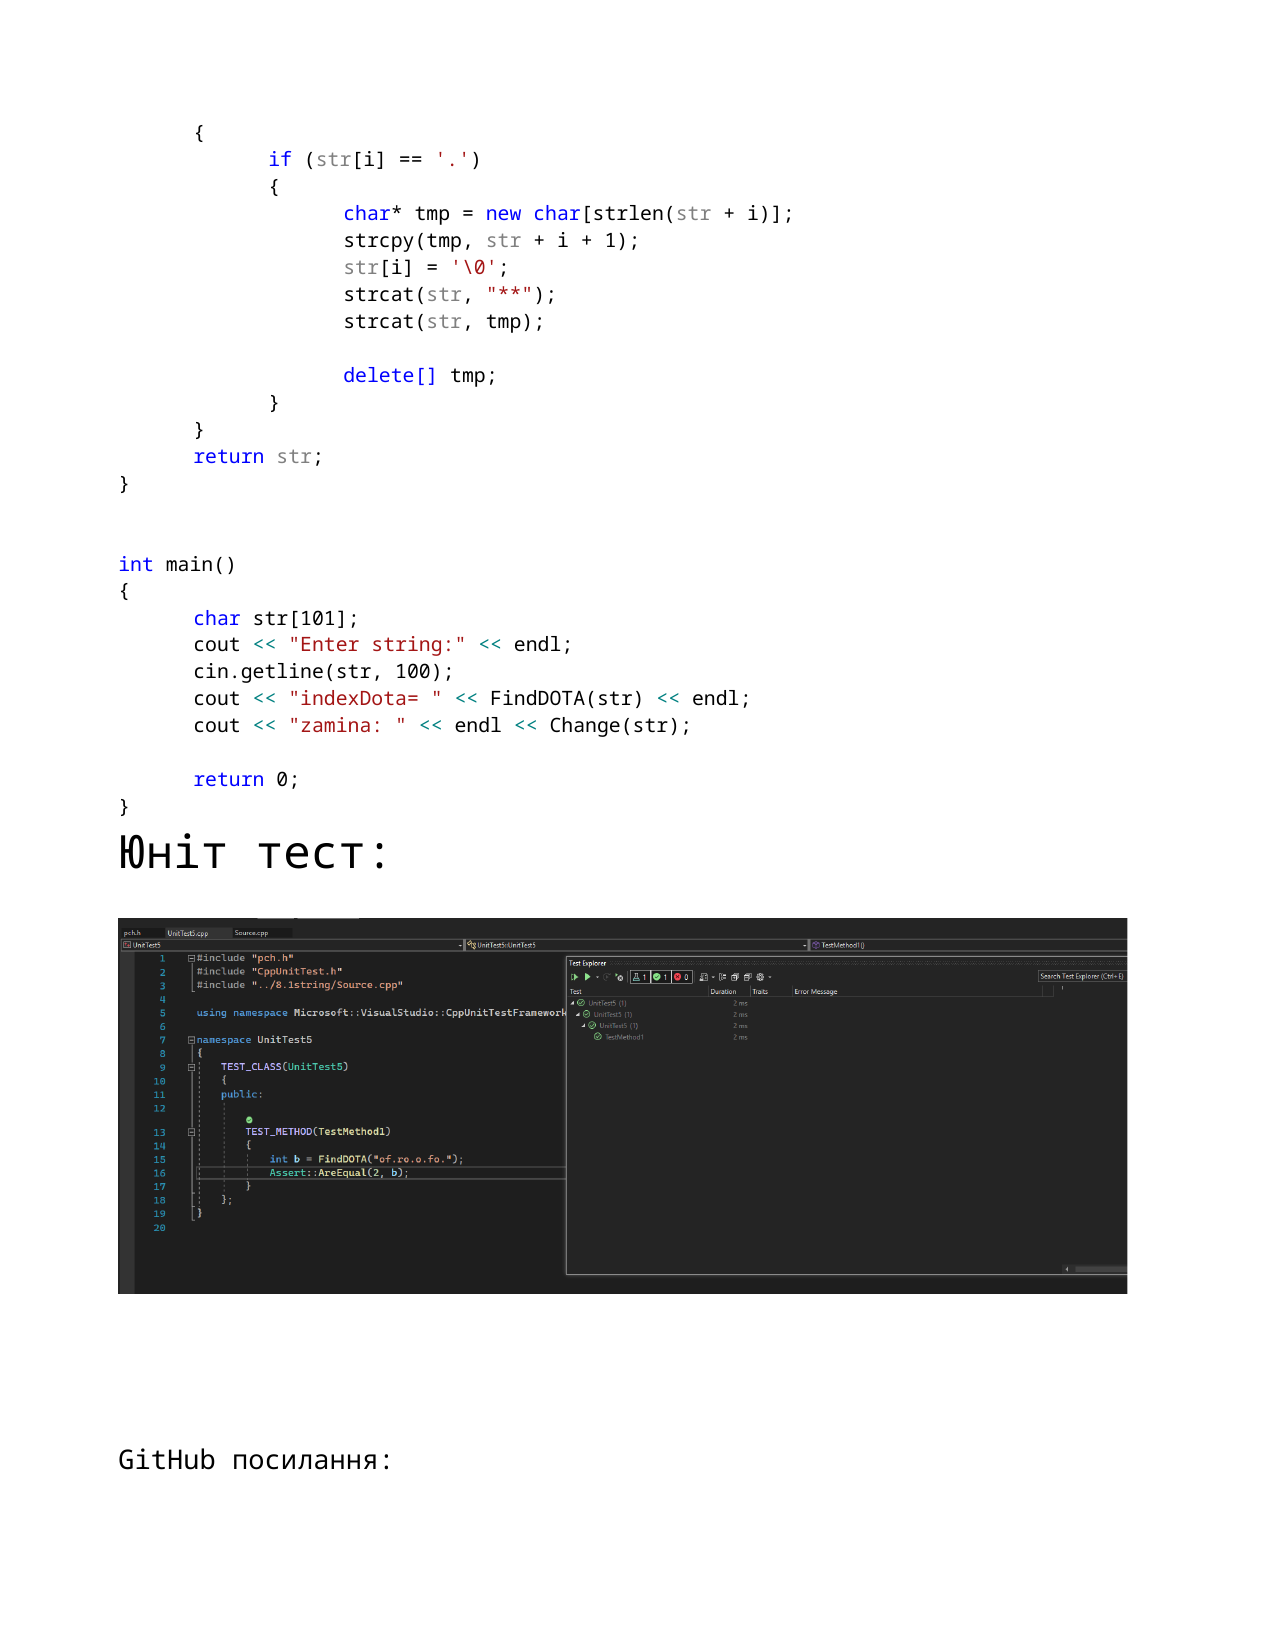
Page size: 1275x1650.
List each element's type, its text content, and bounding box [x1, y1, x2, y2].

text { [118, 118, 1157, 145]
text } [118, 793, 1157, 819]
text return 0; [118, 766, 1157, 793]
text { [118, 172, 1157, 199]
text int main() [118, 550, 1157, 577]
text delete[] tmp; [118, 361, 1157, 388]
text Юніт тест: [118, 819, 1157, 882]
text str[i] = '\0'; [118, 253, 1157, 280]
text } [118, 415, 1157, 442]
text char str[101]; [118, 604, 1157, 631]
text if (str[i] == '.') [118, 145, 1157, 172]
text } [118, 388, 1157, 415]
text strcpy(tmp, str + i + 1); [118, 226, 1157, 253]
text { [118, 577, 1157, 604]
text } [118, 469, 1157, 496]
text GitHub посилання: [118, 1441, 1157, 1478]
text char* tmp = new char[strlen(str + i)]; [118, 199, 1157, 226]
text cout << "Enter string:" << endl; [118, 631, 1157, 658]
text return str; [118, 442, 1157, 469]
text strcat(str, "**"); [118, 280, 1157, 307]
text strcat(str, tmp); [118, 307, 1157, 334]
text cout << "indexDota= " << FindDOTA(str) << endl; [118, 685, 1157, 712]
text cout << "zamina: " << endl << Change(str); [118, 712, 1157, 739]
text cin.getline(str, 100); [118, 658, 1157, 685]
